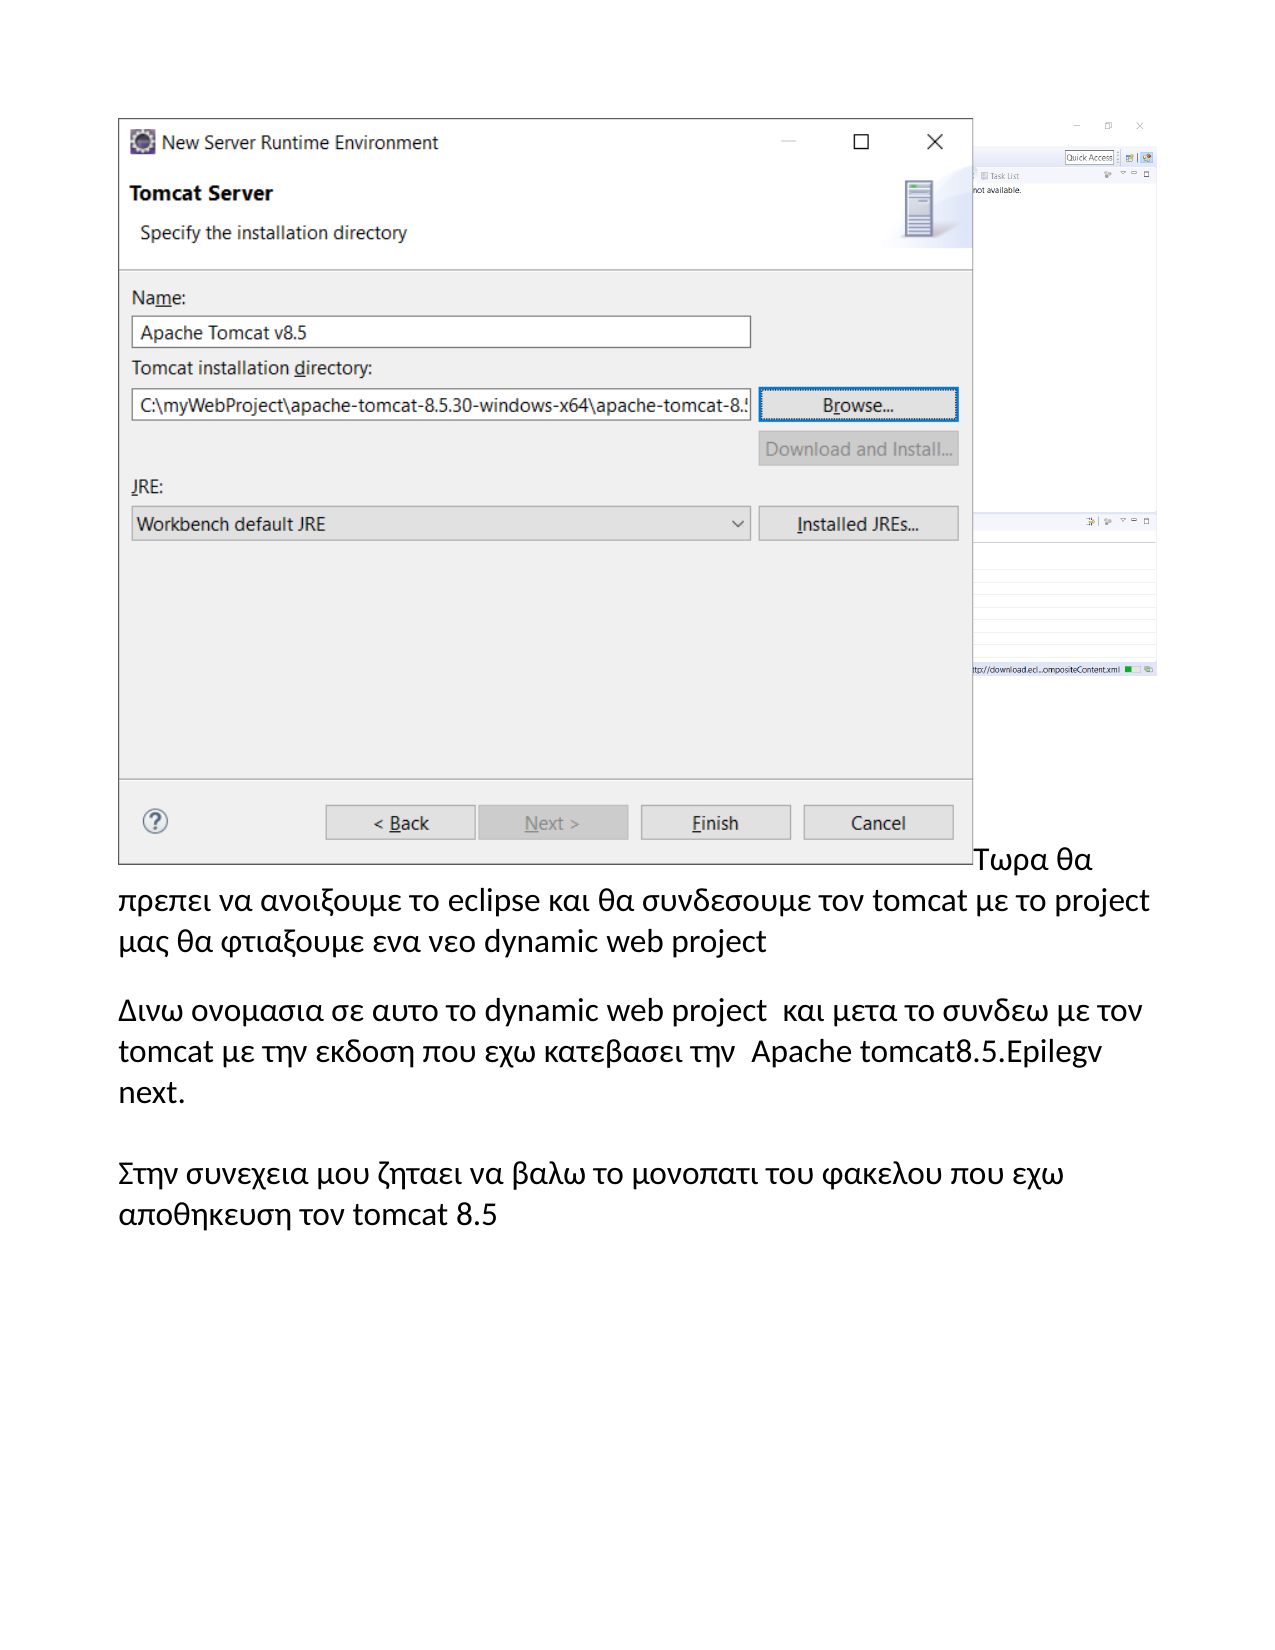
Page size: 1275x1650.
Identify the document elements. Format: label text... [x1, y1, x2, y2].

text Δινω ονομασια σε αυτο το dynamic web project και μετα το συνδεω με τον tomcat με την εκδοση που εχω κατεβασει την Apache tomcat8.5.Epilegv next. [118, 989, 1157, 1111]
text Στην συνεχεια μου ζηταει να βαλω το μονοπατι του φακελου που εχω αποθηκευση τον tomcat 8.5 [118, 1152, 1157, 1233]
text Τωρα θα πρεπει να ανοιξουμε το eclipse και θα συνδεσουμε τον tomcat με το project μας θα φτιαξουμε ενα νεο dynamic web project [118, 838, 1157, 960]
